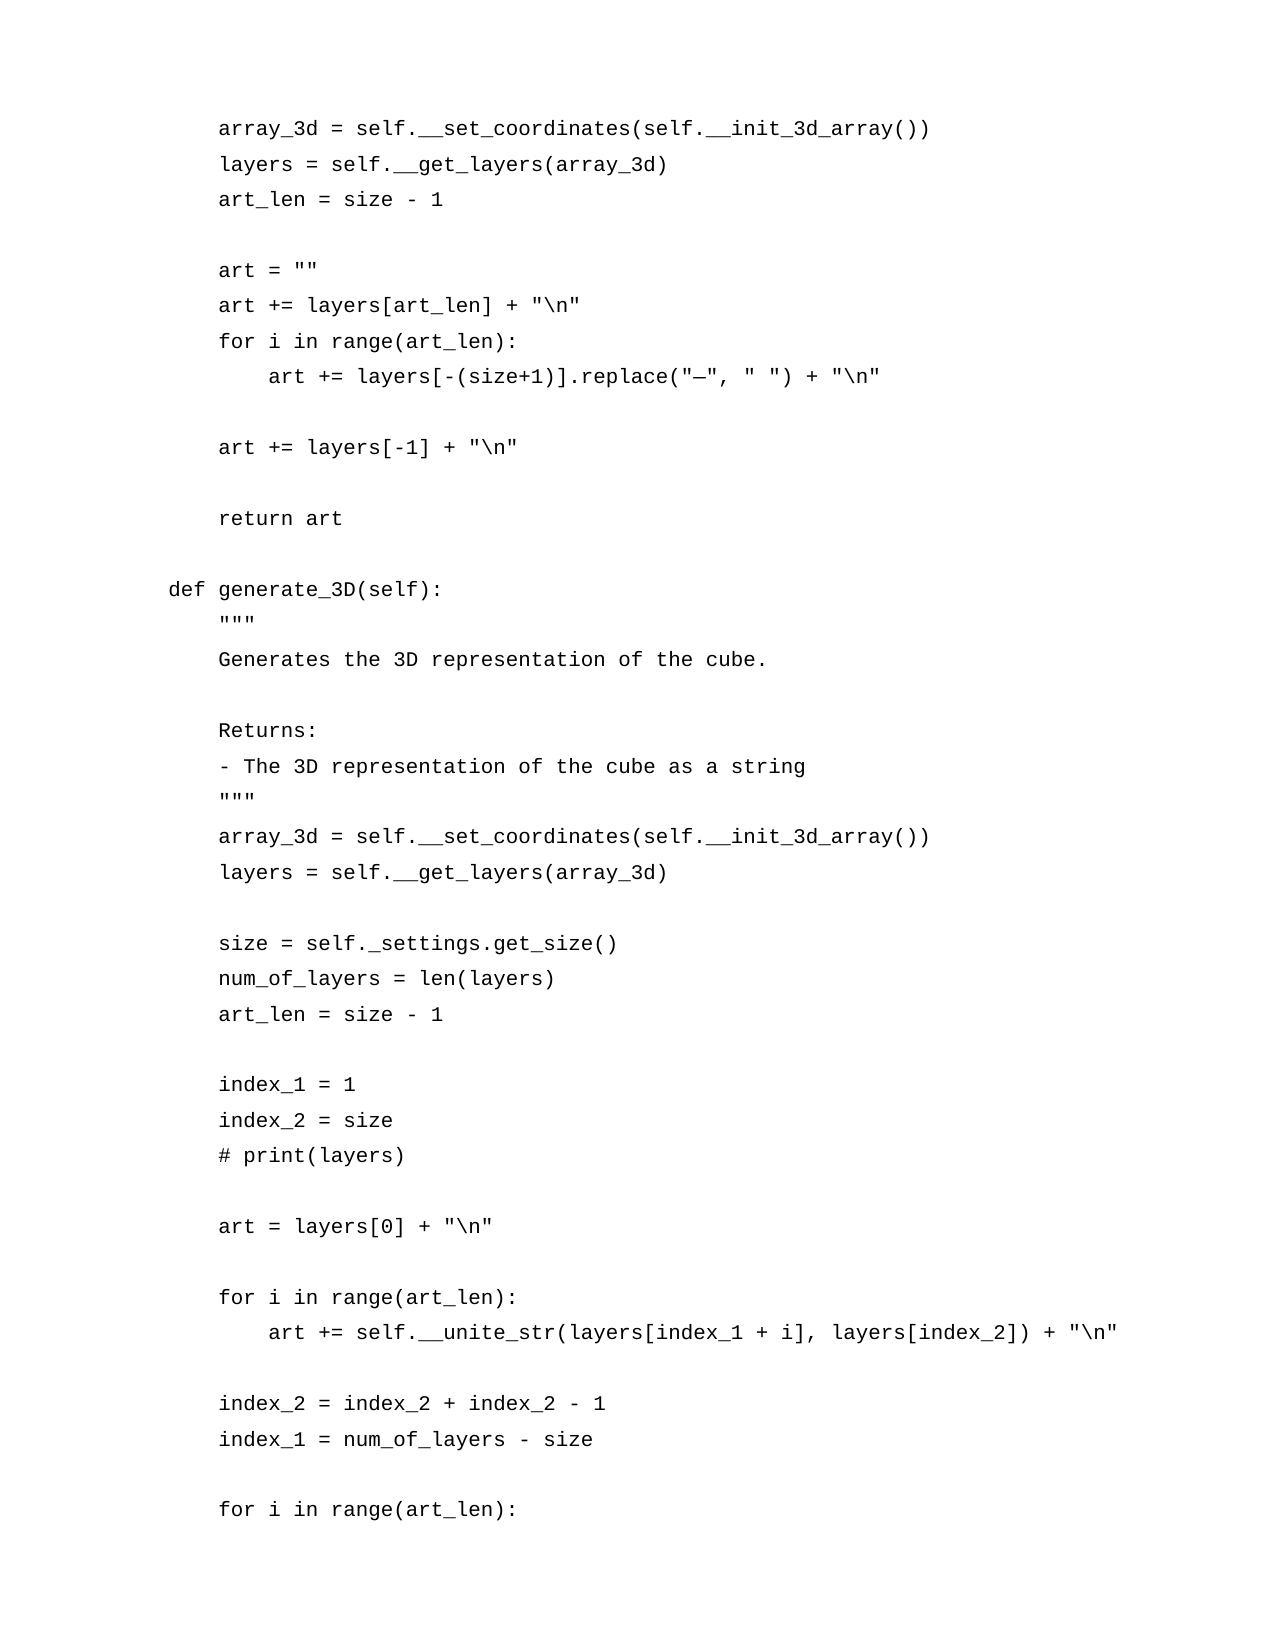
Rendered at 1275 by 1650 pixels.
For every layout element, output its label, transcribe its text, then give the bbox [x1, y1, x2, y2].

text layers = self.__get_layers(array_3d) [118, 153, 1157, 177]
text index_1 = num_of_layers - size [118, 1428, 1157, 1452]
text art_len = size - 1 [118, 189, 1157, 213]
text array_3d = self.__set_coordinates(self.__init_3d_array()) [118, 826, 1157, 850]
text return art [118, 508, 1157, 531]
text Returns: [118, 720, 1157, 744]
text art = "" [118, 260, 1157, 283]
text index_1 = 1 [118, 1074, 1157, 1098]
text """ [118, 791, 1157, 815]
text for i in range(art_len): [118, 1499, 1157, 1523]
text num_of_layers = len(layers) [118, 968, 1157, 992]
text index_2 = index_2 + index_2 - 1 [118, 1393, 1157, 1417]
text for i in range(art_len): [118, 1287, 1157, 1311]
text def generate_3D(self): [118, 578, 1157, 602]
text array_3d = self.__set_coordinates(self.__init_3d_array()) [118, 118, 1157, 142]
text for i in range(art_len): [118, 331, 1157, 354]
text art += layers[-(size+1)].replace("—", " ") + "\n" [118, 366, 1157, 390]
text Generates the 3D representation of the cube. [118, 649, 1157, 673]
text art_len = size - 1 [118, 1003, 1157, 1027]
text art += layers[-1] + "\n" [118, 437, 1157, 461]
text - The 3D representation of the cube as a string [118, 756, 1157, 779]
text size = self._settings.get_size() [118, 933, 1157, 956]
text index_2 = size [118, 1110, 1157, 1133]
text art += layers[art_len] + "\n" [118, 295, 1157, 319]
text layers = self.__get_layers(array_3d) [118, 862, 1157, 886]
text # print(layers) [118, 1145, 1157, 1169]
text """ [118, 614, 1157, 638]
text art += self.__unite_str(layers[index_1 + i], layers[index_2]) + "\n" [118, 1322, 1157, 1346]
text art = layers[0] + "\n" [118, 1216, 1157, 1240]
